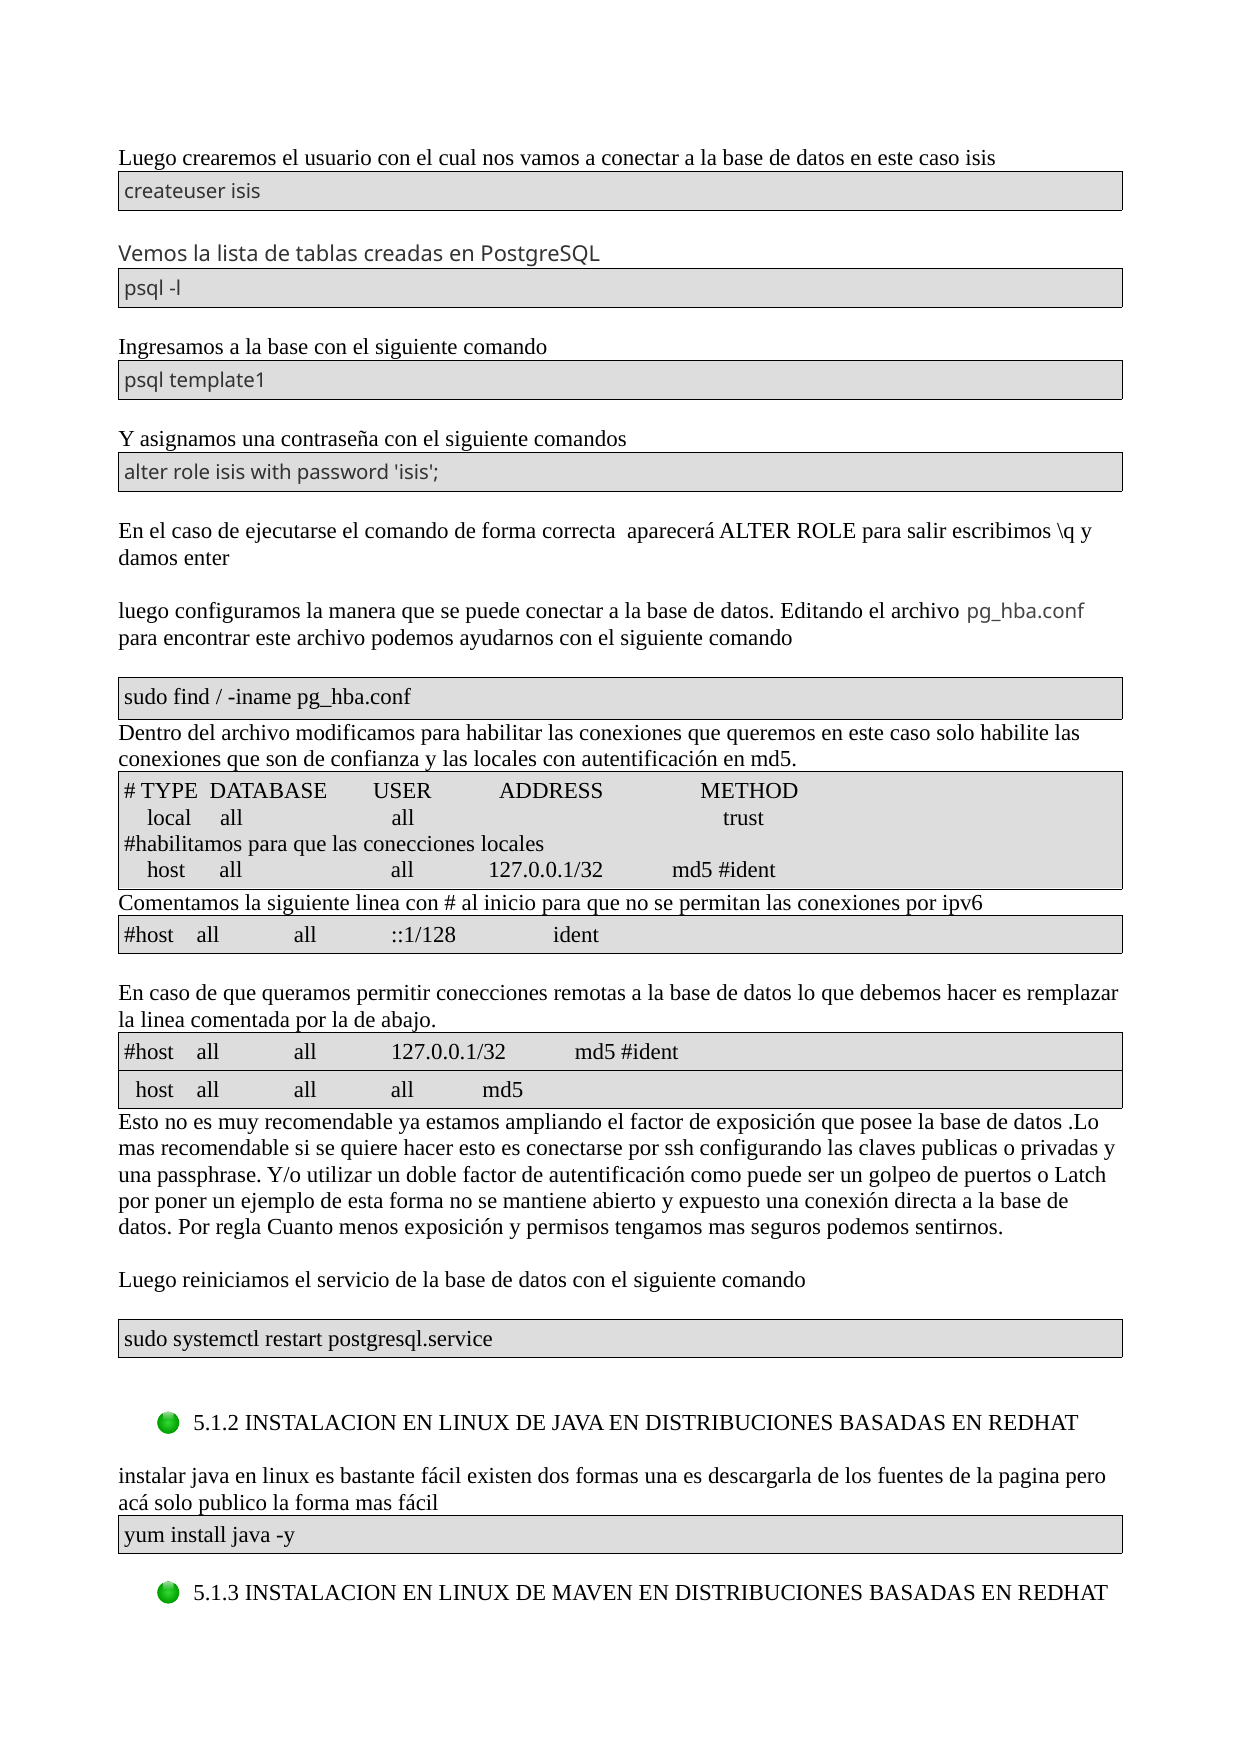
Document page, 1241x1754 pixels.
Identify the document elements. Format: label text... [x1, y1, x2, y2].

table_header psql template1 [119, 361, 1122, 399]
table_header #host all all 127.0.0.1/32 md5 #ident [119, 1033, 1122, 1070]
text Comentamos la siguiente linea con # al inicio para que no se permitan las conexiones por ipv6 [118, 890, 1122, 915]
table_header yum install java -y [119, 1516, 1122, 1553]
table_header # TYPE DATABASE USER ADDRESS METHOD local all all trust #habilitamos para que las conecciones locales host all all 127.0.0.1/32 md5 #ident [119, 772, 1122, 888]
text Dentro del archivo modificamos para habilitar las conexiones que queremos en este caso solo habilite las conexiones que son de confianza y las locales con autentificación en md5. [118, 720, 1122, 771]
text instalar java en linux es bastante fácil existen dos formas una es descargarla de los fuentes de la pagina pero acá solo publico la forma mas fácil [118, 1462, 1122, 1515]
table_header createuser isis [119, 172, 1122, 210]
text Luego crearemos el usuario con el cual nos vamos a conectar a la base de datos en este caso isis [118, 144, 1122, 171]
list 5.1.3 INSTALACION EN LINUX DE MAVEN EN DISTRIBUCIONES BASADAS EN REDHAT [156, 1579, 1122, 1606]
table_header psql -l [119, 269, 1122, 307]
table_header sudo find / -iname pg_hba.conf [119, 678, 1122, 719]
text Esto no es muy recomendable ya estamos ampliando el factor de exposición que posee la base de datos .Lo mas recomendable si se quiere hacer esto es conectarse por ssh configurando las claves publicas o privadas y una passphrase. Y/o utilizar un doble factor de autentificación como puede ser un golpeo de puertos o Latch por poner un ejemplo de esta forma no se mantiene abierto y expuesto una conexión directa a la base de datos. Por regla Cuanto menos exposición y permisos tengamos mas seguros podemos sentirnos. [118, 1109, 1122, 1240]
table_cell host all all all md5 [119, 1071, 1122, 1108]
text Luego reiniciamos el servicio de la base de datos con el siguiente comando [118, 1266, 1122, 1292]
text para encontrar este archivo podemos ayudarnos con el siguiente comando [118, 624, 1122, 651]
text En el caso de ejecutarse el comando de forma correcta aparecerá ALTER ROLE para salir escribimos \q y damos enter [118, 518, 1122, 570]
list 5.1.2 INSTALACION EN LINUX DE JAVA EN DISTRIBUCIONES BASADAS EN REDHAT [156, 1409, 1122, 1436]
text Y asignamos una contraseña con el siguiente comandos [118, 426, 1122, 452]
text luego configuramos la manera que se puede conectar a la base de datos. Editando el archivo pg_hba.conf [118, 597, 1122, 624]
table_header alter role isis with password 'isis'; [119, 453, 1122, 491]
table_header sudo systemctl restart postgresql.service [119, 1320, 1122, 1357]
text En caso de que queramos permitir conecciones remotas a la base de datos lo que debemos hacer es remplazar la linea comentada por la de abajo. [118, 979, 1122, 1032]
text Ingresamos a la base con el siguiente comando [118, 333, 1122, 360]
table_header #host all all ::1/128 ident [119, 916, 1122, 953]
text Vemos la lista de tablas creadas en PostgreSQL [118, 238, 1122, 268]
